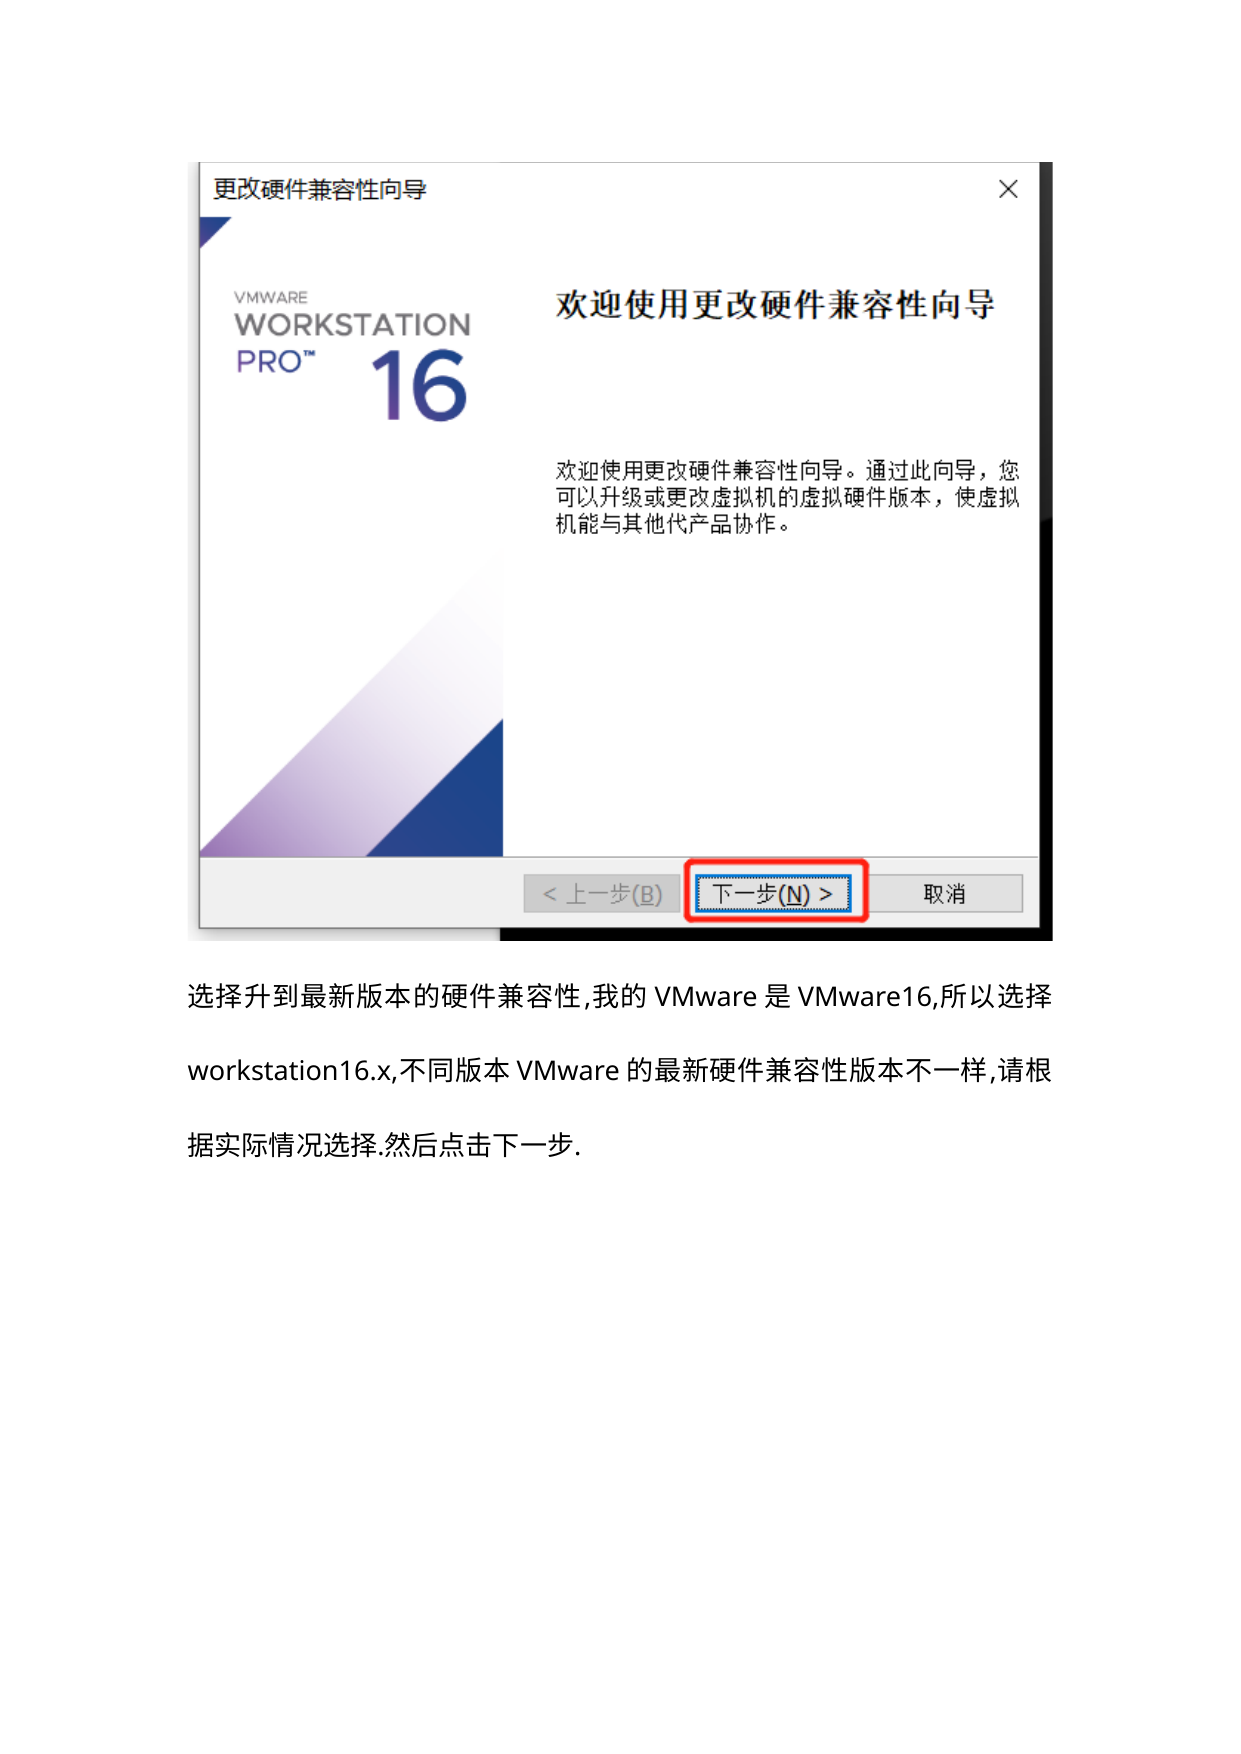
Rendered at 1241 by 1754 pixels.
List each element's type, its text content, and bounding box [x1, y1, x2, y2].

text 选择升到最新版本的硬件兼容性,我的VMware是VMware16,所以选择workstation16.x,不同版本VMware的最新硬件兼容性版本不一样,请根据实际情况选择.然后点击下一步. [187, 962, 1053, 1176]
picture [187, 162, 1053, 941]
